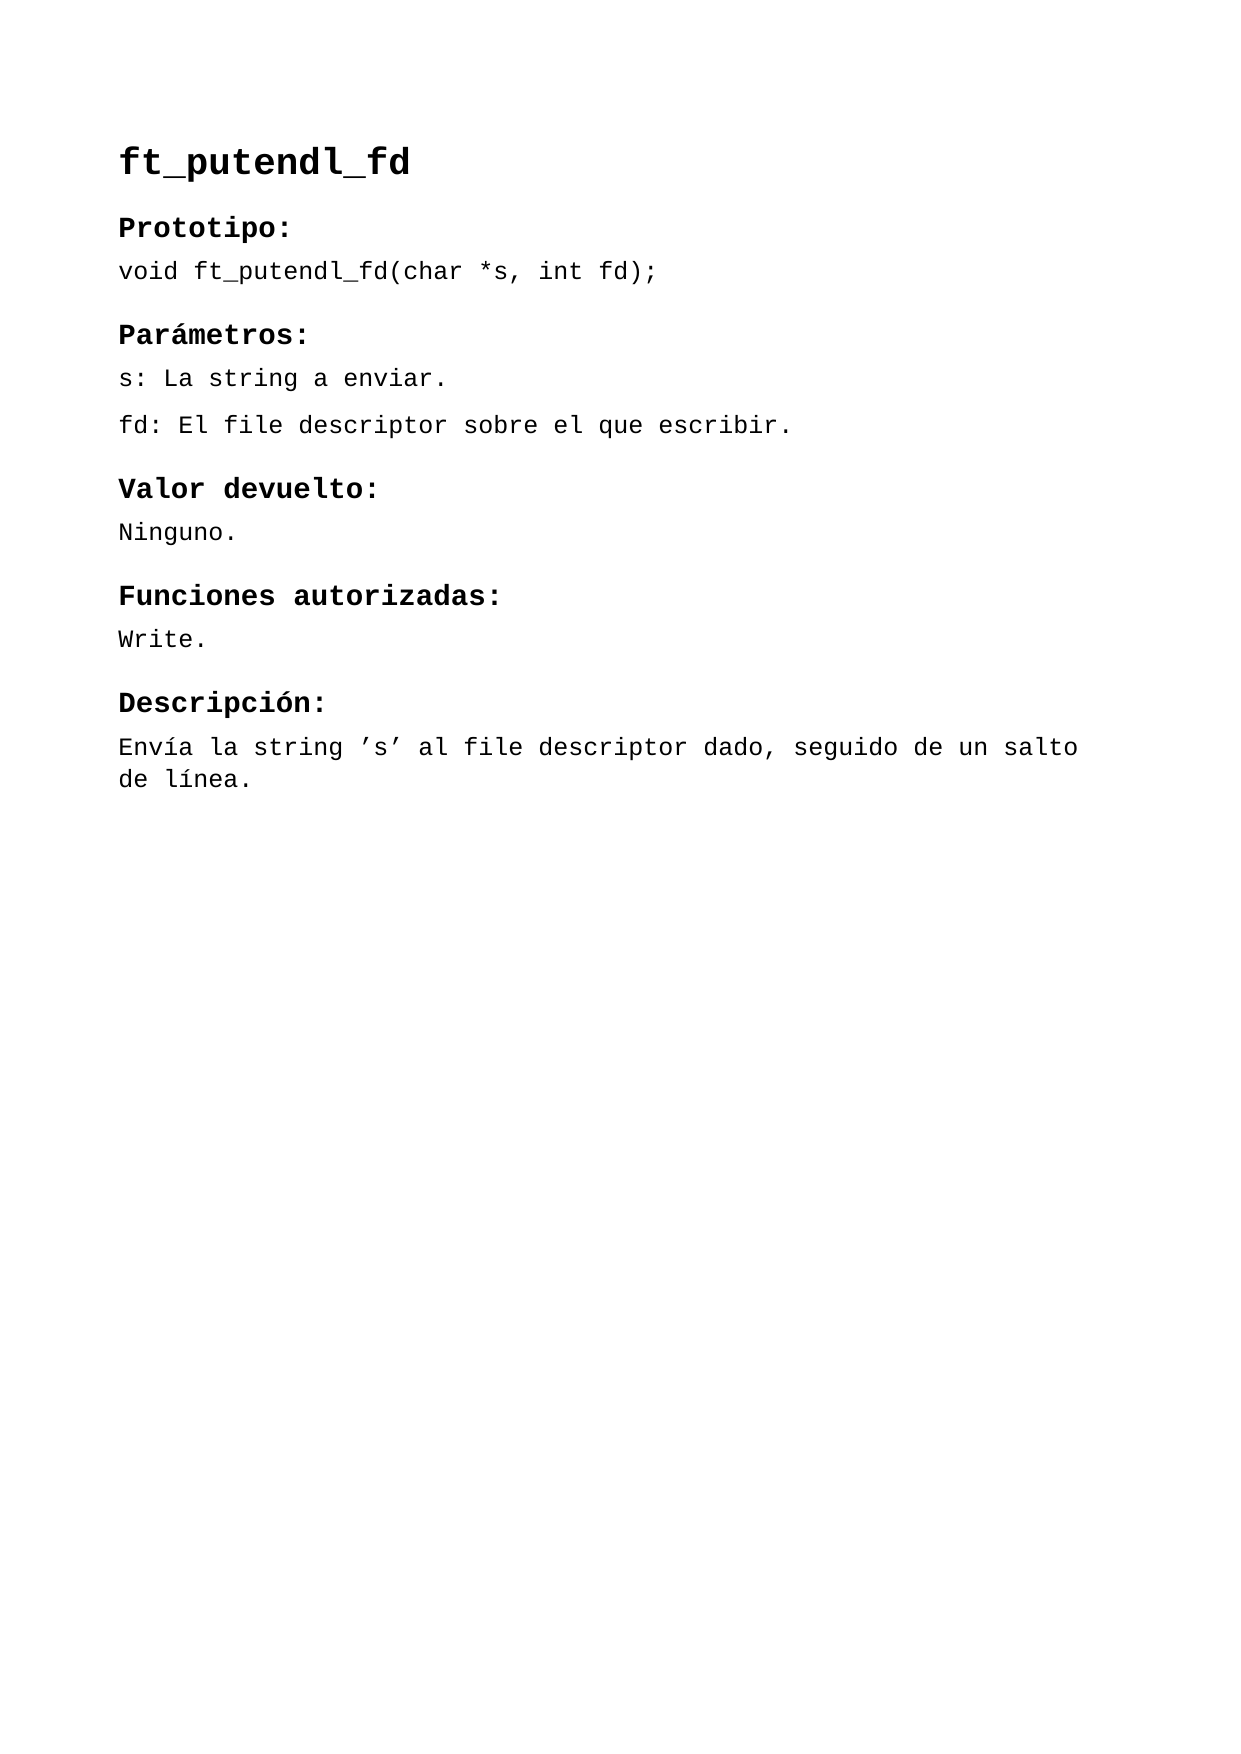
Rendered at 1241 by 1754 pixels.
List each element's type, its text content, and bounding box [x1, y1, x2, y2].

subtitle Valor devuelto: [118, 474, 1122, 507]
text Envía la string ’s’ al file descriptor dado, seguido de un salto de línea. [118, 734, 1122, 795]
subtitle Funciones autorizadas: [118, 581, 1122, 614]
text s: La string a enviar. [118, 365, 1122, 394]
subtitle Parámetros: [118, 320, 1122, 353]
subtitle Prototipo: [118, 213, 1122, 246]
subtitle ft_putendl_fd [118, 143, 1122, 186]
text Write. [118, 627, 1122, 655]
text Ninguno. [118, 520, 1122, 548]
text fd: El file descriptor sobre el que escribir. [118, 412, 1122, 441]
subtitle Descripción: [118, 688, 1122, 722]
text void ft_putendl_fd(char *s, int fd); [118, 258, 1122, 287]
